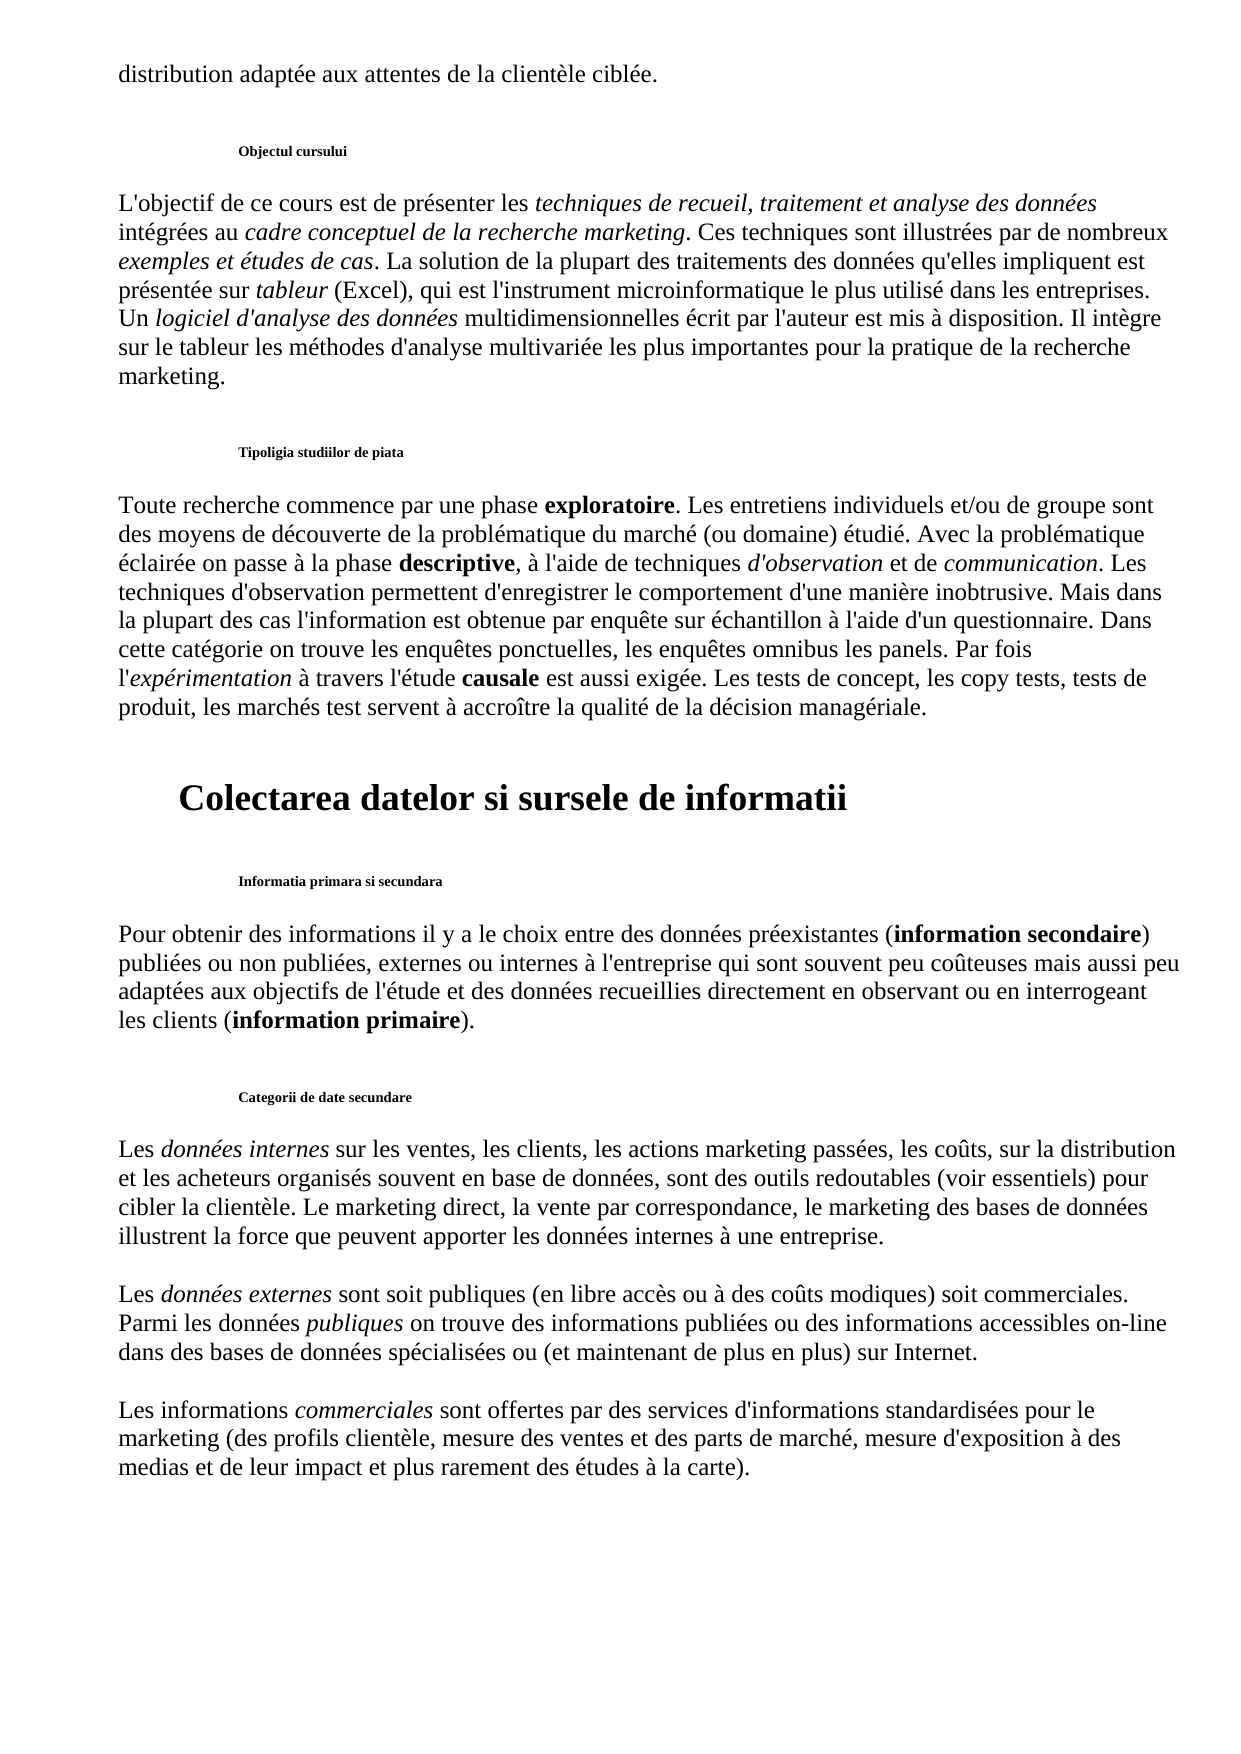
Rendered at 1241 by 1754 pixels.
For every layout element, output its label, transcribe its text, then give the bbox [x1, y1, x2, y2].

subtitle Categorii de date secundare [118, 1088, 1181, 1105]
text Pour obtenir des informations il y a le choix entre des données préexistantes (information secondaire) publiées ou non publiées, externes ou internes à l'entreprise qui sont souvent peu coûteuses mais aussi peu adaptées aux objectifs de l'étude et des données recueillies directement en observant ou en interrogeant les clients (information primaire). [118, 919, 1181, 1034]
text Les données internes sur les ventes, les clients, les actions marketing passées, les coûts, sur la distribution et les acheteurs organisés souvent en base de données, sont des outils redoutables (voir essentiels) pour cibler la clientèle. Le marketing direct, la vente par correspondance, le marketing des bases de données illustrent la force que peuvent apporter les données internes à une entreprise. [118, 1134, 1181, 1249]
text L'objectif de ce cours est de présenter les techniques de recueil, traitement et analyse des données intégrées au cadre conceptuel de la recherche marketing. Ces techniques sont illustrées par de nombreux exemples et études de cas. La solution de la plupart des traitements des données qu'elles impliquent est présentée sur tableur (Excel), qui est l'instrument microinformatique le plus utilisé dans les entreprises. Un logiciel d'analyse des données multidimensionnelles écrit par l'auteur est mis à disposition. Il intègre sur le tableur les méthodes d'analyse multivariée les plus importantes pour la pratique de la recherche marketing. [118, 188, 1181, 390]
subtitle Informatia primara si secundara [118, 873, 1181, 889]
subtitle Colectarea datelor si sursele de informatii [118, 775, 1181, 818]
text distribution adaptée aux attentes de la clientèle ciblée. [118, 59, 1181, 88]
subtitle Tipoligia studiilor de piata [118, 444, 1181, 461]
text Les données externes sont soit publiques (en libre accès ou à des coûts modiques) soit commerciales. Parmi les données publiques on trouve des informations publiées ou des informations accessibles on-line dans des bases de données spécialisées ou (et maintenant de plus en plus) sur Internet. [118, 1279, 1181, 1365]
text Toute recherche commence par une phase exploratoire. Les entretiens individuels et/ou de groupe sont des moyens de découverte de la problématique du marché (ou domaine) étudié. Avec la problématique éclairée on passe à la phase descriptive, à l'aide de techniques d'observation et de communication. Les techniques d'observation permettent d'enregistrer le comportement d'une manière inobtrusive. Mais dans la plupart des cas l'information est obtenue par enquête sur échantillon à l'aide d'un questionnaire. Dans cette catégorie on trouve les enquêtes ponctuelles, les enquêtes omnibus les panels. Par fois l'expérimentation à travers l'étude causale est aussi exigée. Les tests de concept, les copy tests, tests de produit, les marchés test servent à accroître la qualité de la décision managériale. [118, 491, 1181, 721]
text Les informations commerciales sont offertes par des services d'informations standardisées pour le marketing (des profils clientèle, mesure des ventes et des parts de marché, mesure d'exposition à des medias et de leur impact et plus rarement des études à la carte). [118, 1395, 1181, 1481]
subtitle Objectul cursului [118, 142, 1181, 159]
